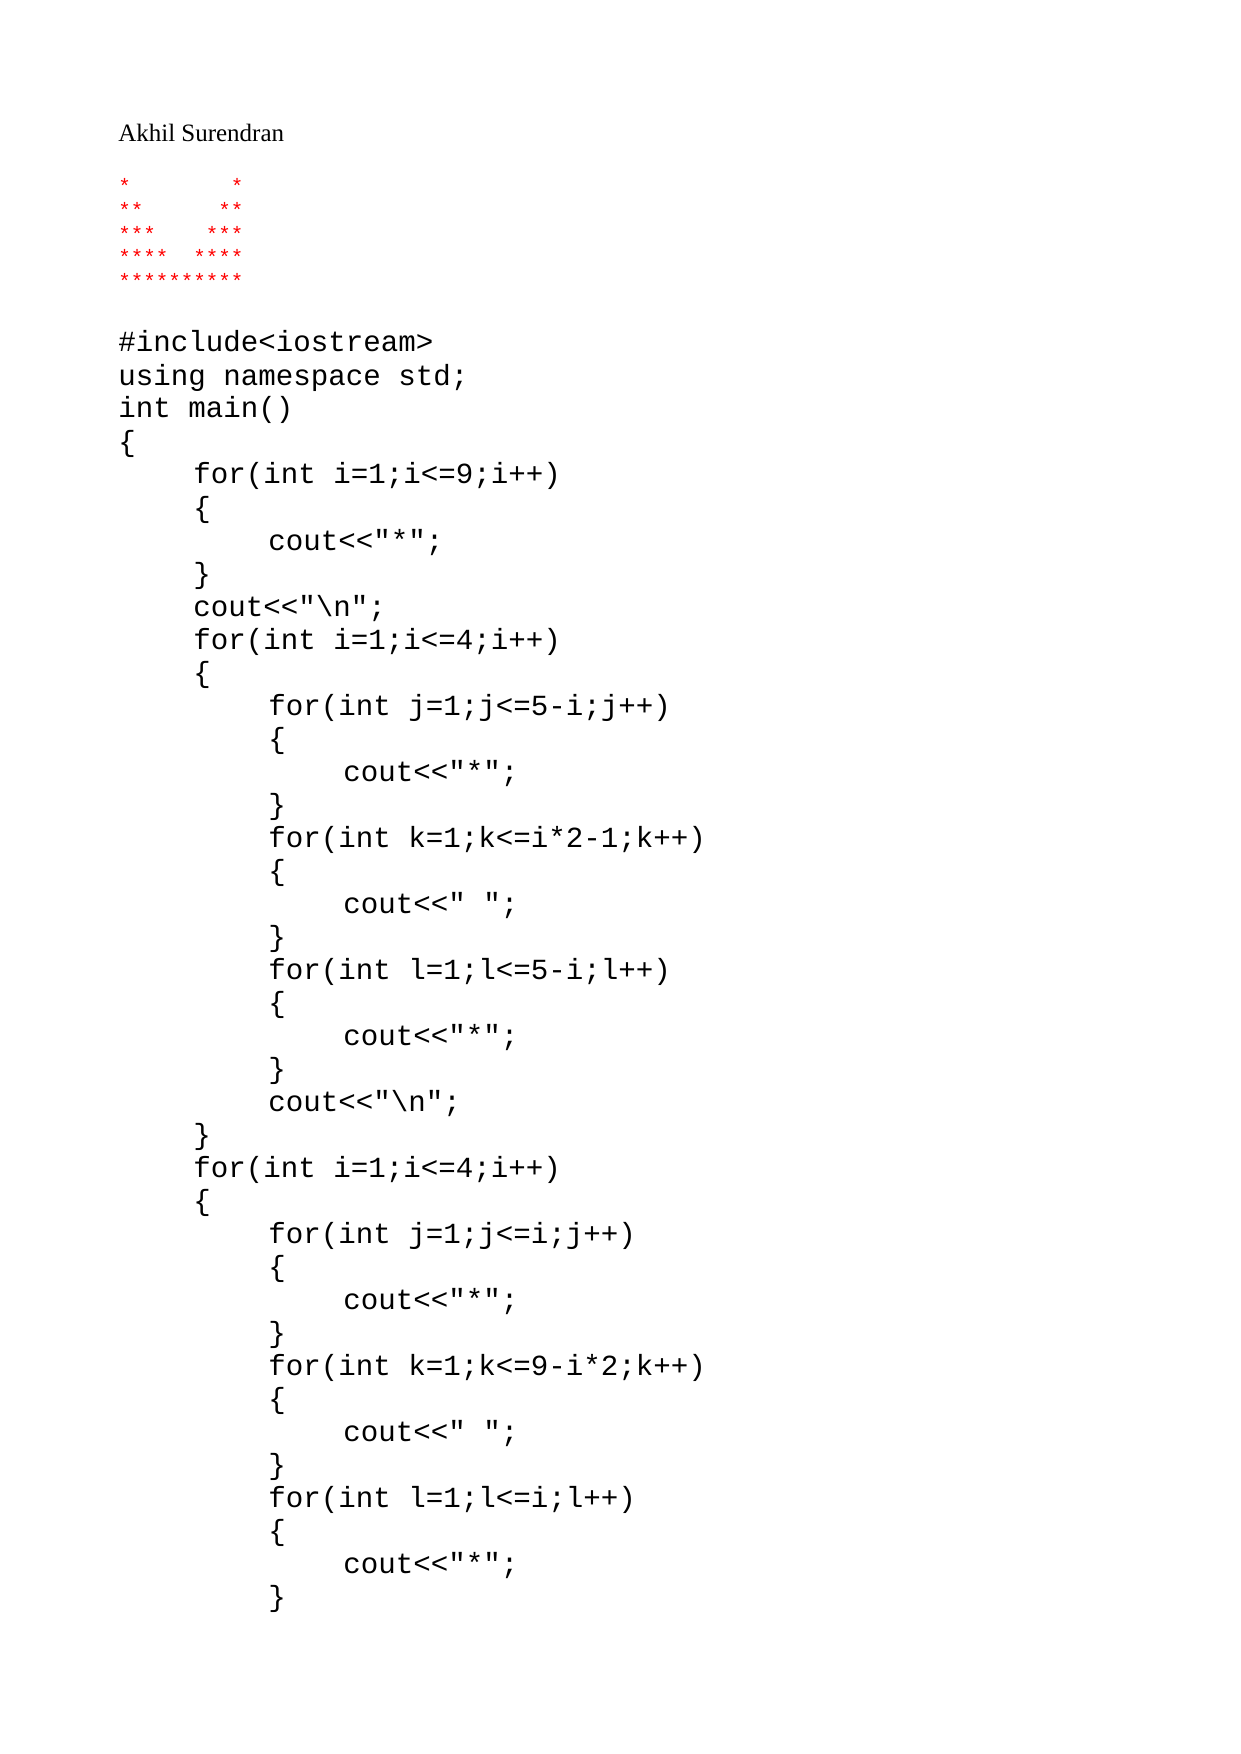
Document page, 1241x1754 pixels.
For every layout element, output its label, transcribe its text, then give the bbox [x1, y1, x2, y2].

text { [118, 493, 1122, 526]
text { [118, 1186, 1122, 1219]
text cout<<" "; [118, 1417, 1122, 1450]
text for(int j=1;j<=i;j++) [118, 1219, 1122, 1252]
text { [118, 1252, 1122, 1285]
text } [118, 1450, 1122, 1483]
text { [118, 724, 1122, 757]
text for(int k=1;k<=9-i*2;k++) [118, 1351, 1122, 1384]
text #include<iostream> [118, 328, 1122, 361]
text { [118, 658, 1122, 691]
text } [118, 1318, 1122, 1351]
text } [118, 1582, 1122, 1615]
text { [118, 988, 1122, 1021]
text cout<<"*"; [118, 526, 1122, 559]
text for(int i=1;i<=4;i++) [118, 1153, 1122, 1186]
text { [118, 856, 1122, 889]
text **** **** [118, 247, 1122, 271]
text cout<<"\n"; [118, 1087, 1122, 1120]
text cout<<"*"; [118, 1285, 1122, 1318]
text using namespace std; [118, 361, 1122, 394]
text *** *** [118, 224, 1122, 247]
text ********** [118, 271, 1122, 294]
text int main() [118, 394, 1122, 427]
text for(int j=1;j<=5-i;j++) [118, 691, 1122, 724]
text for(int l=1;l<=5-i;l++) [118, 955, 1122, 988]
text * * [118, 176, 1122, 200]
text cout<<"*"; [118, 1549, 1122, 1582]
text ** ** [118, 200, 1122, 224]
text } [118, 922, 1122, 955]
text for(int l=1;l<=i;l++) [118, 1483, 1122, 1516]
text for(int k=1;k<=i*2-1;k++) [118, 823, 1122, 856]
text { [118, 1384, 1122, 1417]
text } [118, 790, 1122, 823]
text } [118, 1120, 1122, 1153]
text { [118, 1516, 1122, 1549]
text { [118, 427, 1122, 460]
text cout<<" "; [118, 889, 1122, 922]
text cout<<"*"; [118, 1021, 1122, 1054]
text } [118, 1054, 1122, 1087]
text cout<<"\n"; [118, 592, 1122, 625]
text } [118, 559, 1122, 592]
text for(int i=1;i<=4;i++) [118, 625, 1122, 658]
text cout<<"*"; [118, 757, 1122, 790]
text for(int i=1;i<=9;i++) [118, 460, 1122, 493]
